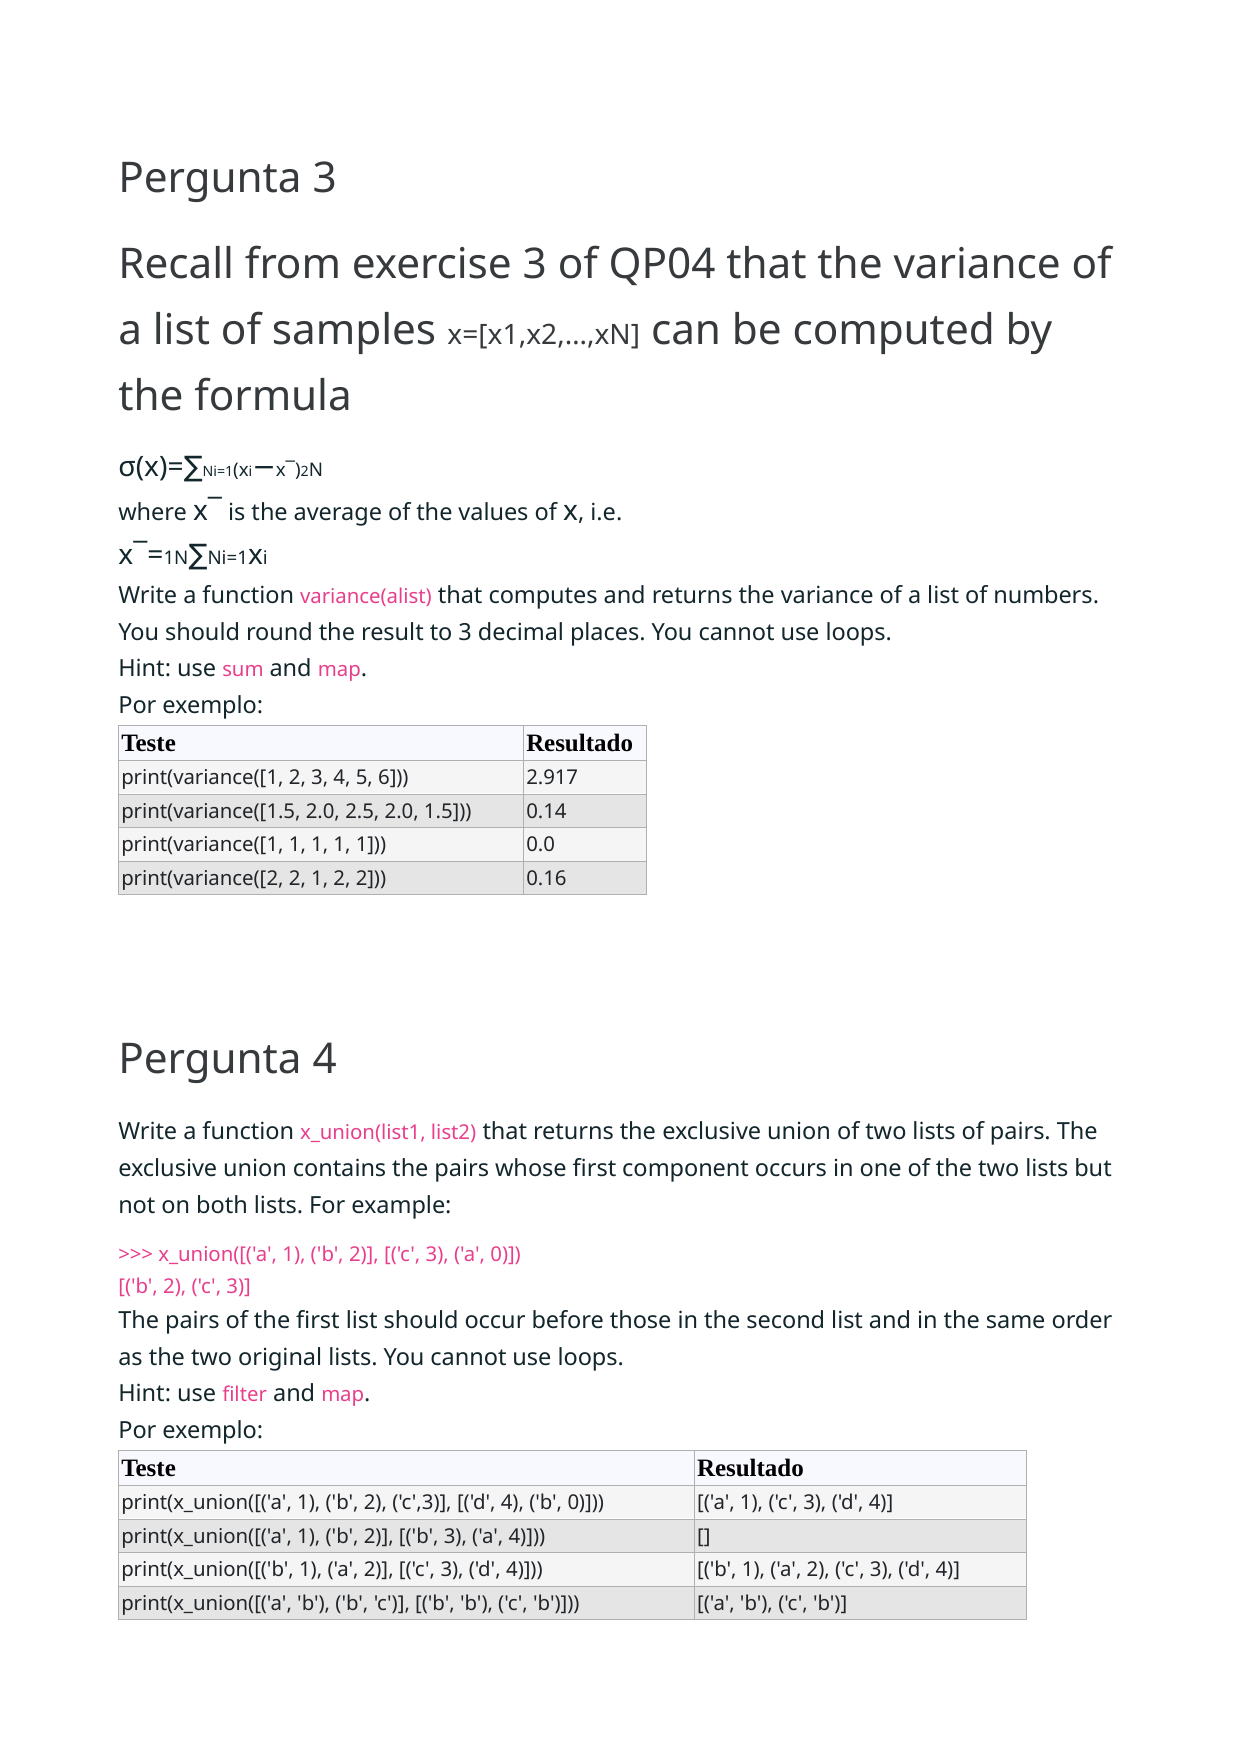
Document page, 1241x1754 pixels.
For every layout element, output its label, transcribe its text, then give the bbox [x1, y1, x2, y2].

text Hint: use filter and map. [118, 1377, 1122, 1408]
table_cell print(x_union([('a', 'b'), ('b', 'c')], [('b', 'b'), ('c', 'b')])) [119, 1587, 694, 1619]
table_cell [('b', 1), ('a', 2), ('c', 3), ('d', 4)] [695, 1553, 1026, 1586]
text x¯=1N∑Ni=1xi [118, 534, 1122, 572]
table_cell print(x_union([('a', 1), ('b', 2)], [('b', 3), ('a', 4)])) [119, 1520, 694, 1552]
table_cell 0.14 [524, 795, 646, 827]
table_cell print(x_union([('b', 1), ('a', 2)], [('c', 3), ('d', 4)])) [119, 1553, 694, 1586]
text Write a function variance(alist) that computes and returns the variance of a list of numbers. You should round the result to 3 decimal places. You cannot use loops. [118, 578, 1122, 647]
table_header Teste [119, 726, 523, 760]
table_cell print(variance([1, 1, 1, 1, 1])) [119, 828, 523, 861]
table_cell [('a', 1), ('c', 3), ('d', 4)] [695, 1486, 1026, 1518]
table_cell print(variance([2, 2, 1, 2, 2])) [119, 862, 523, 894]
table_header Resultado [695, 1451, 1026, 1485]
text The pairs of the first list should occur before those in the second list and in the same order as the two original lists. You cannot use loops. [118, 1303, 1122, 1372]
text Pergunta 3 [118, 147, 1122, 204]
table_cell 2.917 [524, 761, 646, 793]
text σ(x)=∑Ni=1(xi−x¯)2N [118, 446, 1122, 484]
text Hint: use sum and map. [118, 652, 1122, 683]
text Recall from exercise 3 of QP04 that the variance of a list of samples x=[x1,x2,…,xN] can be computed by the formula [118, 233, 1122, 423]
text Por exemplo: [118, 688, 1122, 720]
table_header Resultado [524, 726, 646, 760]
table_cell 0.16 [524, 862, 646, 894]
table_cell [('a', 'b'), ('c', 'b')] [695, 1587, 1026, 1619]
text where x¯ is the average of the values of x, i.e. [118, 490, 1122, 528]
text >>> x_union([('a', 1), ('b', 2)], [('c', 3), ('a', 0)]) [('b', 2), ('c', 3)] [118, 1239, 1122, 1299]
table_cell 0.0 [524, 828, 646, 861]
table_cell [] [695, 1520, 1026, 1552]
table_cell print(variance([1.5, 2.0, 2.5, 2.0, 1.5])) [119, 795, 523, 827]
text Write a function x_union(list1, list2) that returns the exclusive union of two lists of pairs. The exclusive union contains the pairs whose first component occurs in one of the two lists but not on both lists. For example: [118, 1114, 1122, 1220]
text Por exemplo: [118, 1413, 1122, 1445]
table_cell print(x_union([('a', 1), ('b', 2), ('c',3)], [('d', 4), ('b', 0)])) [119, 1486, 694, 1518]
text Pergunta 4 [118, 1028, 1122, 1086]
table_cell print(variance([1, 2, 3, 4, 5, 6])) [119, 761, 523, 793]
table_header Teste [119, 1451, 694, 1485]
